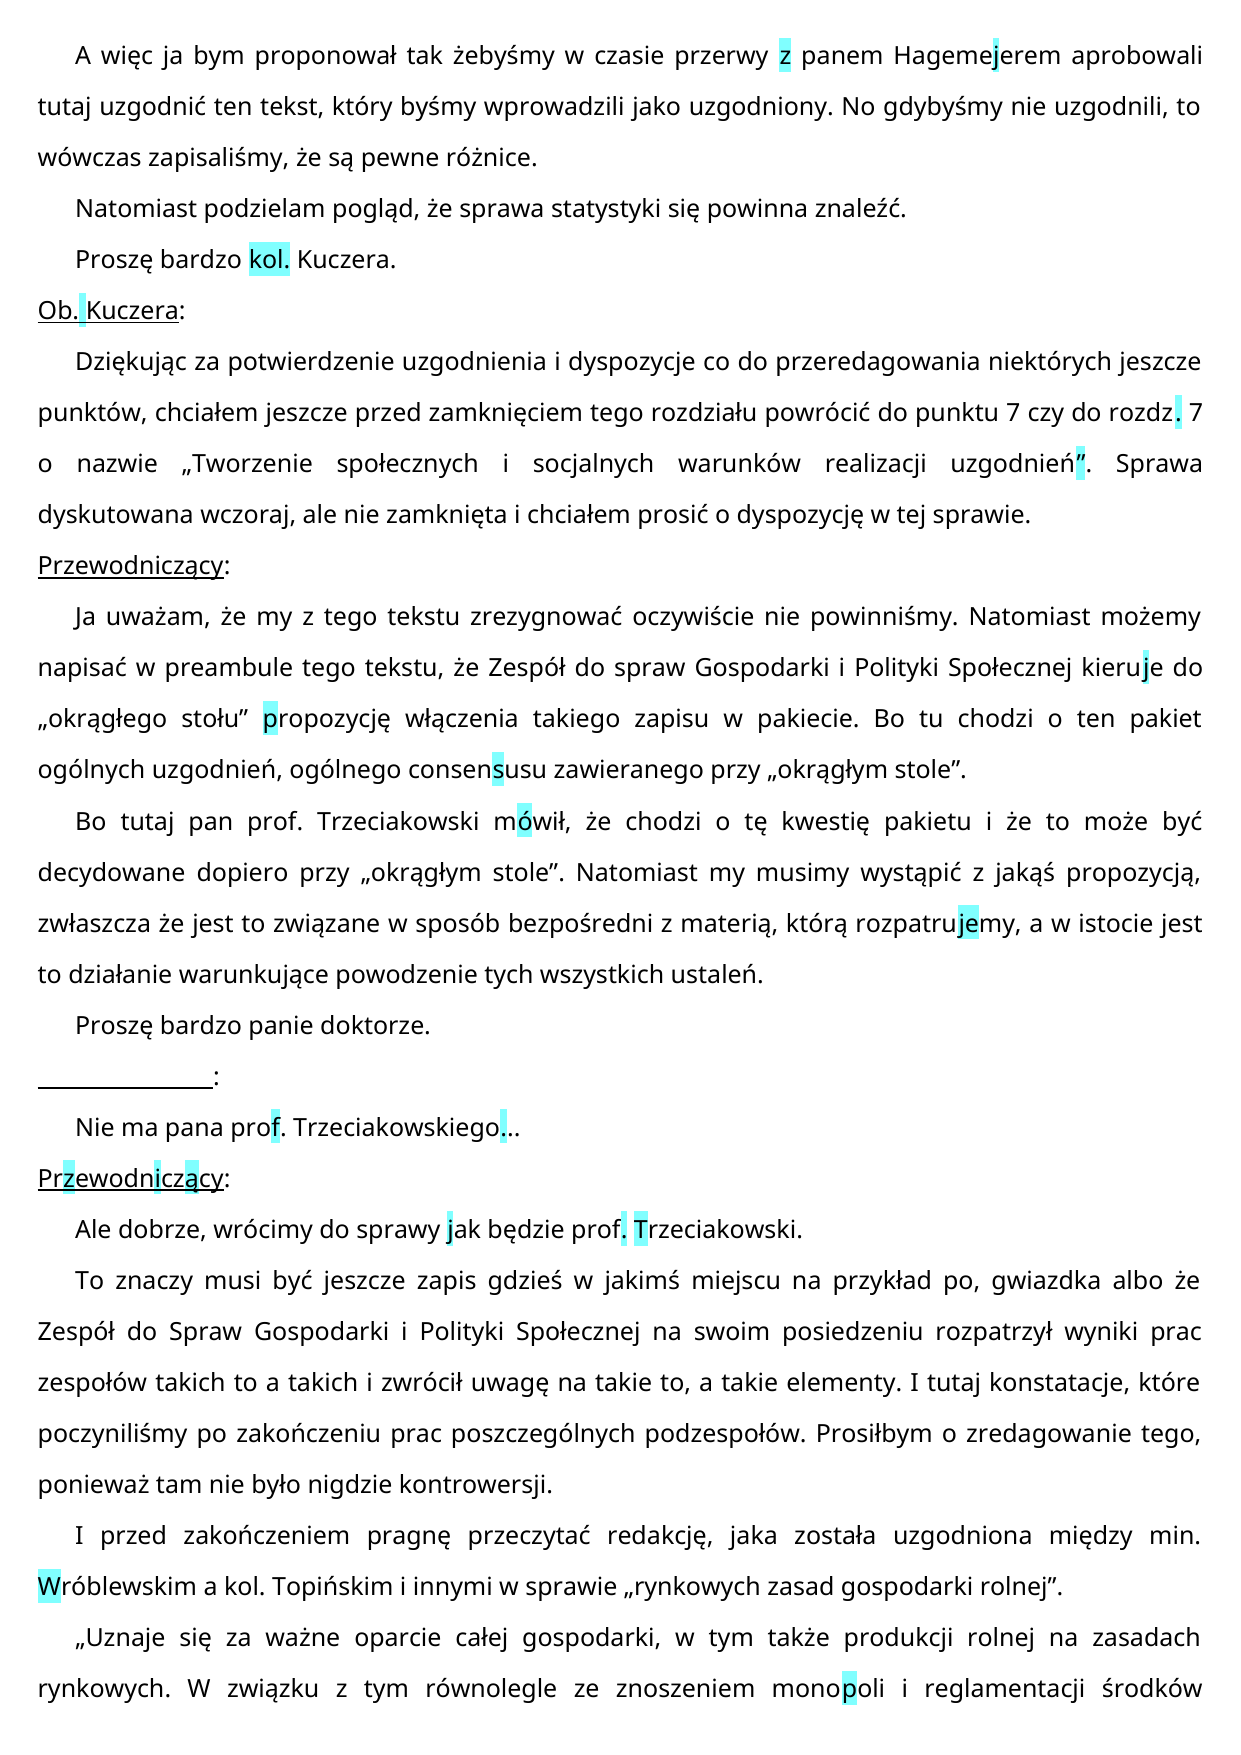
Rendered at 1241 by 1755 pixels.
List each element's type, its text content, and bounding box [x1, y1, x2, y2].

text I przed zakończeniem pragnę przeczytać redakcję, jaka została uzgodniona między min. Wróblewskim a kol. Topińskim i innymi w sprawie „rynkowych zasad gospodarki rolnej”. [37, 1518, 1203, 1603]
text A więc ja bym proponował tak żebyśmy w czasie przerwy z panem Hagemejerem aprobowali tutaj uzgodnić ten tekst, który byśmy wprowadzili jako uzgodniony. No gdybyśmy nie uzgodnili, to wówczas zapisaliśmy, że są pewne różnice. [37, 37, 1203, 174]
text Natomiast podzielam pogląd, że sprawa statystyki się powinna znaleźć. [37, 191, 1203, 225]
text Przewodniczący: [37, 548, 1203, 582]
text Nie ma pana prof. Trzeciakowskiego... [37, 1109, 1203, 1143]
text Ja uważam, że my z tego tekstu zrezygnować oczywiście nie powinniśmy. Natomiast możemy napisać w preambule tego tekstu, że Zespół do spraw Gospodarki i Polityki Społecznej kieruje do „okrągłego stołu” propozycję włączenia takiego zapisu w pakiecie. Bo tu chodzi o ten pakiet ogólnych uzgodnień, ogólnego consensusu zawieranego przy „okrągłym stole”. [37, 599, 1203, 786]
text : [37, 1058, 1203, 1092]
text „Uznaje się za ważne oparcie całej gospodarki, w tym także produkcji rolnej na zasadach rynkowych. W związku z tym równolegle ze znoszeniem monopoli i reglamentacji środków [37, 1620, 1203, 1705]
text Dziękując za potwierdzenie uzgodnienia i dyspozycje co do przeredagowania niektórych jeszcze punktów, chciałem jeszcze przed zamknięciem tego rozdziału powrócić do punktu 7 czy do rozdz. 7 o nazwie „Tworzenie społecznych i socjalnych warunków realizacji uzgodnień”. Sprawa dyskutowana wczoraj, ale nie zamknięta i chciałem prosić o dyspozycję w tej sprawie. [37, 344, 1203, 531]
text Proszę bardzo panie doktorze. [37, 1007, 1203, 1041]
text Ob. Kuczera: [37, 293, 1203, 327]
text Przewodniczący: [37, 1160, 1203, 1194]
text To znaczy musi być jeszcze zapis gdzieś w jakimś miejscu na przykład po, gwiazdka albo że Zespół do Spraw Gospodarki i Polityki Społecznej na swoim posiedzeniu rozpatrzył wyniki prac zespołów takich to a takich i zwrócił uwagę na takie to, a takie elementy. I tutaj konstatacje, które poczyniliśmy po zakończeniu prac poszczególnych podzespołów. Prosiłbym o zredagowanie tego, ponieważ tam nie było nigdzie kontrowersji. [37, 1262, 1203, 1501]
text Bo tutaj pan prof. Trzeciakowski mówił, że chodzi o tę kwestię pakietu i że to może być decydowane dopiero przy „okrągłym stole”. Natomiast my musimy wystąpić z jakąś propozycją, zwłaszcza że jest to związane w sposób bezpośredni z materią, którą rozpatrujemy, a w istocie jest to działanie warunkujące powodzenie tych wszystkich ustaleń. [37, 803, 1203, 990]
text Proszę bardzo kol. Kuczera. [37, 242, 1203, 276]
text Ale dobrze, wrócimy do sprawy jak będzie prof. Trzeciakowski. [37, 1211, 1203, 1246]
